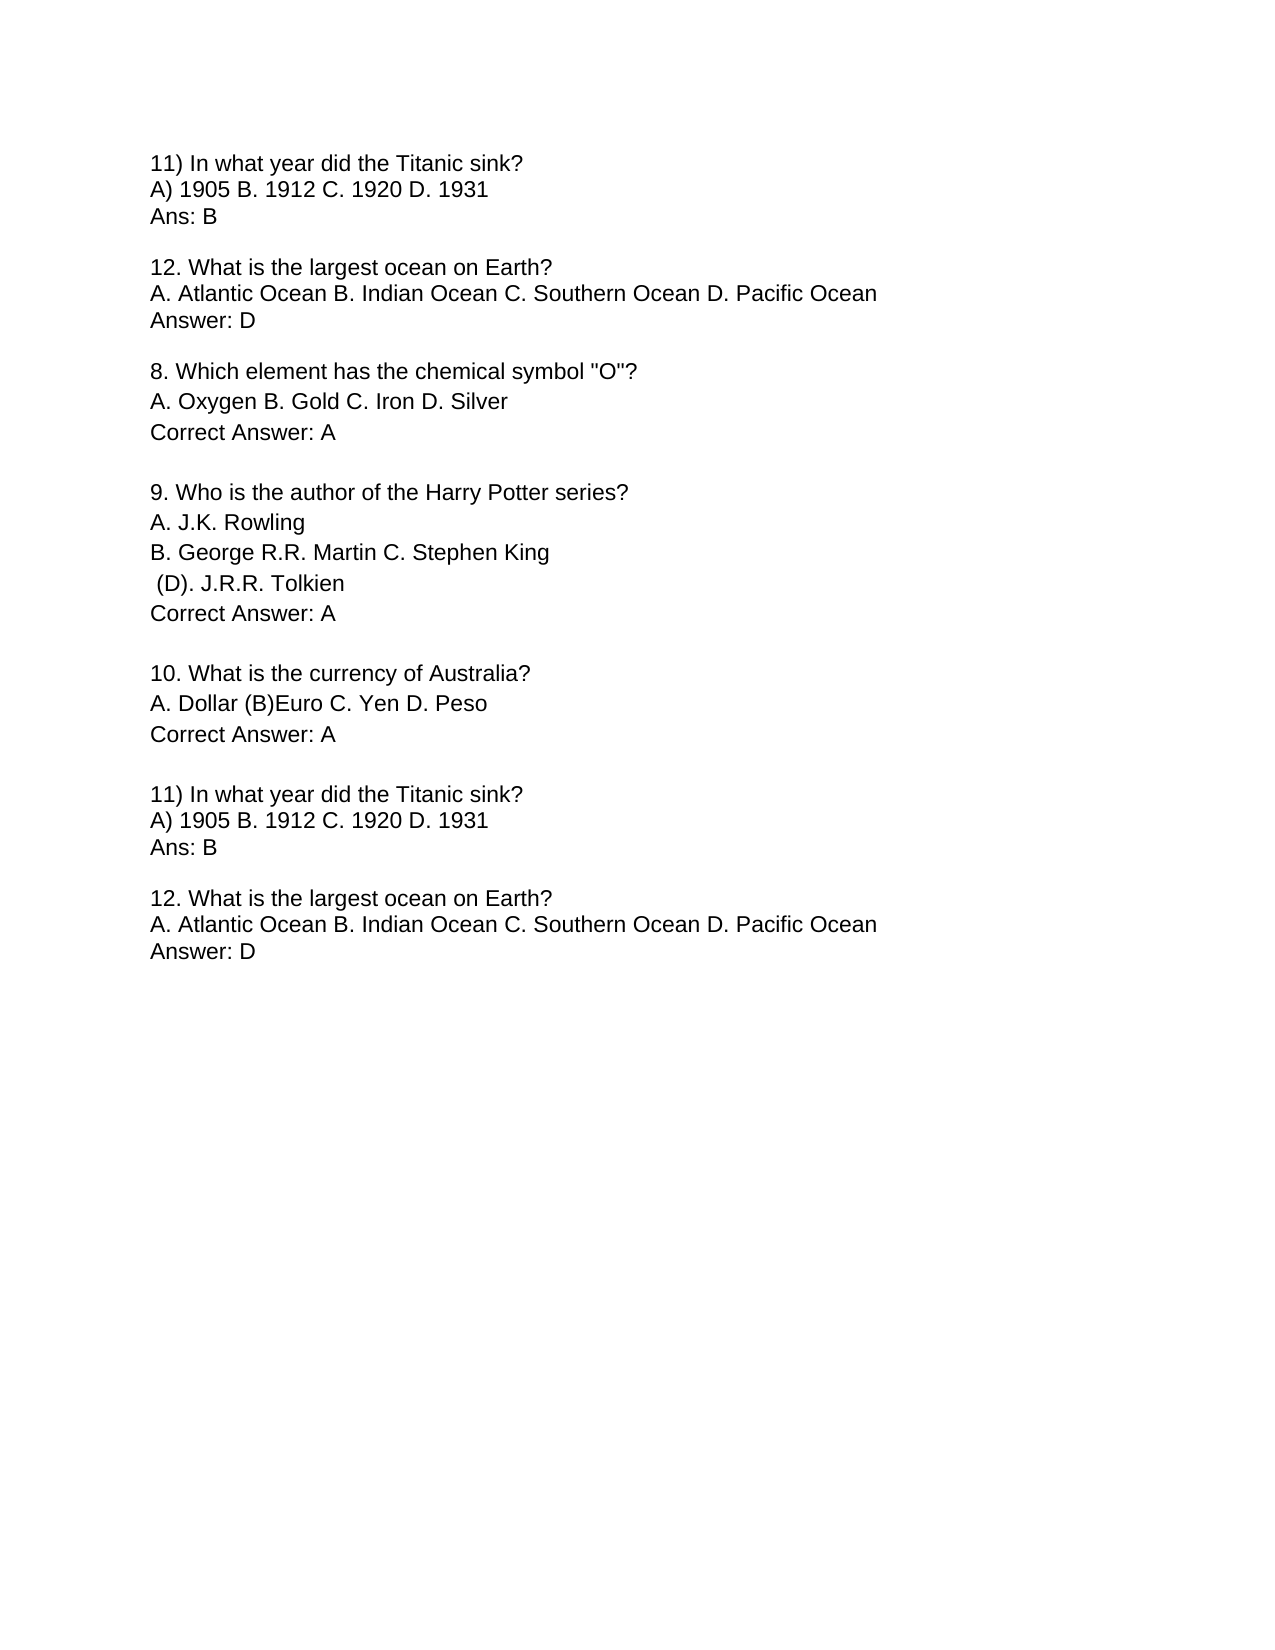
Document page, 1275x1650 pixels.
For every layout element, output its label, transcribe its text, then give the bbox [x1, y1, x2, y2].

text (D). J.R.R. Tolkien [150, 569, 1125, 596]
text 12. What is the largest ocean on Earth? A. Atlantic Ocean B. Indian Ocean C. Southern Ocean D. Pacific Ocean Answer: D [150, 254, 1125, 333]
text A. Oxygen B. Gold C. Iron D. Silver [150, 388, 1125, 415]
text A. Dollar (B)Euro C. Yen D. Peso [150, 690, 1125, 717]
text B. George R.R. Martin C. Stephen King [150, 539, 1125, 566]
text 9. Who is the author of the Harry Potter series? [150, 479, 1125, 505]
text Correct Answer: A [150, 600, 1125, 626]
text Correct Answer: A [150, 721, 1125, 747]
text Correct Answer: A [150, 418, 1125, 445]
text 8. Which element has the chemical symbol "O"? [150, 358, 1125, 384]
text 10. What is the currency of Australia? [150, 660, 1125, 687]
text A. J.K. Rowling [150, 509, 1125, 536]
text 11) In what year did the Titanic sink? A) 1905 B. 1912 C. 1920 D. 1931 Ans: B [150, 150, 1125, 229]
text 12. What is the largest ocean on Earth? A. Atlantic Ocean B. Indian Ocean C. Southern Ocean D. Pacific Ocean Answer: D [150, 885, 1125, 964]
text 11) In what year did the Titanic sink? A) 1905 B. 1912 C. 1920 D. 1931 Ans: B [150, 781, 1125, 860]
